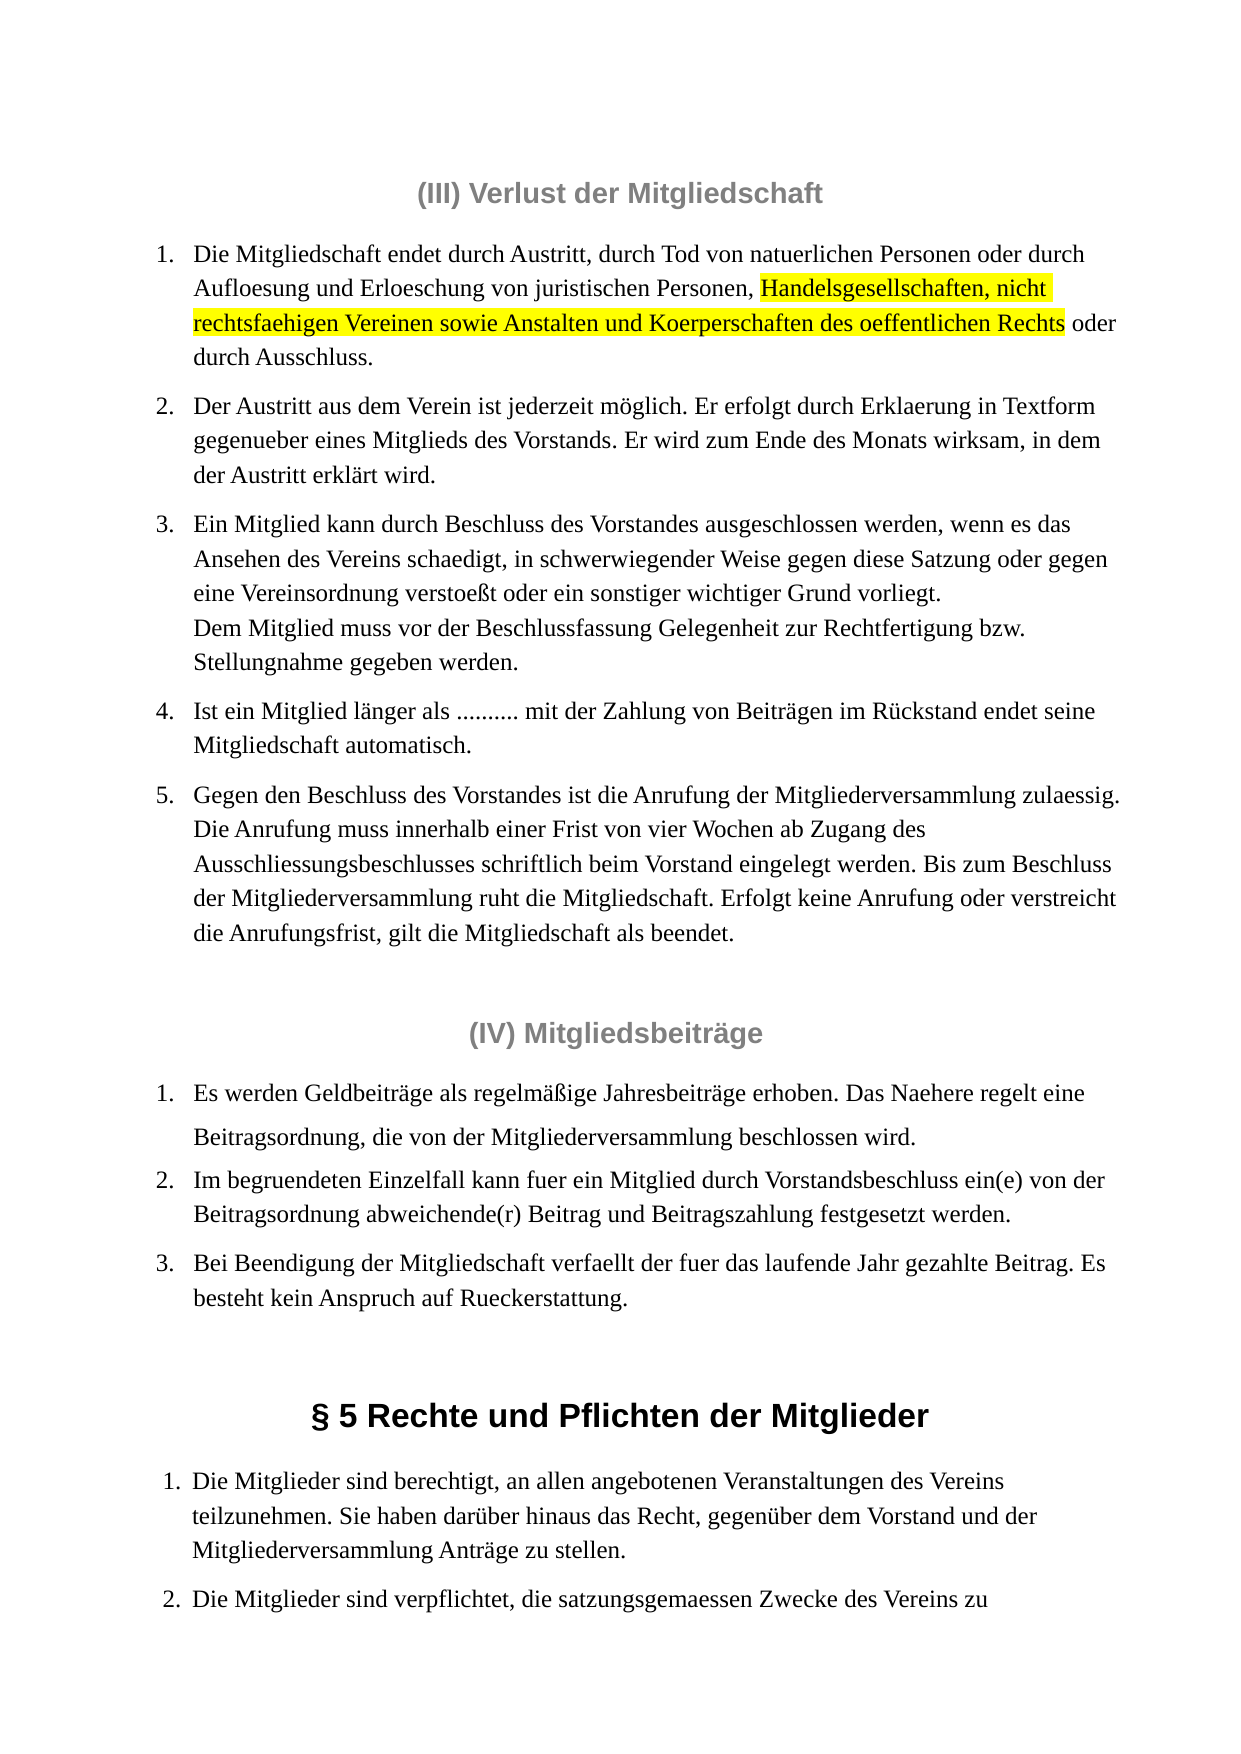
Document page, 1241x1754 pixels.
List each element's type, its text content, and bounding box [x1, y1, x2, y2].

list Die Mitglieder sind berechtigt, an allen angebotenen Veranstaltungen des Vereins teilzunehmen. Sie haben darüber hinaus das Recht, gegenüber dem Vorstand und der Mitgliederversammlung Anträge zu stellen. [162, 1466, 1122, 1564]
subtitle (III) Verlust der Mitgliedschaft [118, 176, 1122, 209]
list Die Mitgliedschaft endet durch Austritt, durch Tod von natuerlichen Personen oder durch Aufloesung und Erloeschung von juristischen Personen, Handelsgesellschaften, nicht rechtsfaehigen Vereinen sowie Anstalten und Koerperschaften des oeffentlichen Rechts oder durch Ausschluss. [156, 239, 1122, 371]
subtitle § 5 Rechte und Pflichten der Mitglieder [118, 1396, 1122, 1434]
list Gegen den Beschluss des Vorstandes ist die Anrufung der Mitgliederversammlung zulaessig. Die Anrufung muss innerhalb einer Frist von vier Wochen ab Zugang des Ausschliessungsbeschlusses schriftlich beim Vorstand eingelegt werden. Bis zum Beschluss der Mitgliederversammlung ruht die Mitgliedschaft. Erfolgt keine Anrufung oder verstreicht die Anrufungsfrist, gilt die Mitgliedschaft als beendet. [156, 780, 1122, 946]
list Ein Mitglied kann durch Beschluss des Vorstandes ausgeschlossen werden, wenn es das Ansehen des Vereins schaedigt, in schwerwiegender Weise gegen diese Satzung oder gegen eine Vereinsordnung verstoeßt oder ein sonstiger wichtiger Grund vorliegt. Dem Mitglied muss vor der Beschlussfassung Gelegenheit zur Rechtfertigung bzw. Stellungnahme gegeben werden. [156, 509, 1122, 676]
list Der Austritt aus dem Verein ist jederzeit möglich. Er erfolgt durch Erklaerung in Textform gegenueber eines Mitglieds des Vorstands. Er wird zum Ende des Monats wirksam, in dem der Austritt erklärt wird. [156, 391, 1122, 489]
list Es werden Geldbeiträge als regelmäßige Jahresbeiträge erhoben. Das Naehere regelt eine Beitragsordnung, die von der Mitgliederversammlung beschlossen wird. [156, 1078, 1122, 1150]
list Ist ein Mitglied länger als .......... mit der Zahlung von Beiträgen im Rückstand endet seine Mitgliedschaft automatisch. [156, 696, 1122, 759]
list Die Mitglieder sind verpflichtet, die satzungsgemaessen Zwecke des Vereins zu [162, 1584, 1122, 1613]
list Bei Beendigung der Mitgliedschaft verfaellt der fuer das laufende Jahr gezahlte Beitrag. Es besteht kein Anspruch auf Rueckerstattung. [156, 1248, 1122, 1312]
list Im begruendeten Einzelfall kann fuer ein Mitglied durch Vorstandsbeschluss ein(e) von der Beitragsordnung abweichende(r) Beitrag und Beitragszahlung festgesetzt werden. [156, 1165, 1122, 1228]
subtitle (IV) Mitgliedsbeiträge [118, 1016, 1122, 1049]
